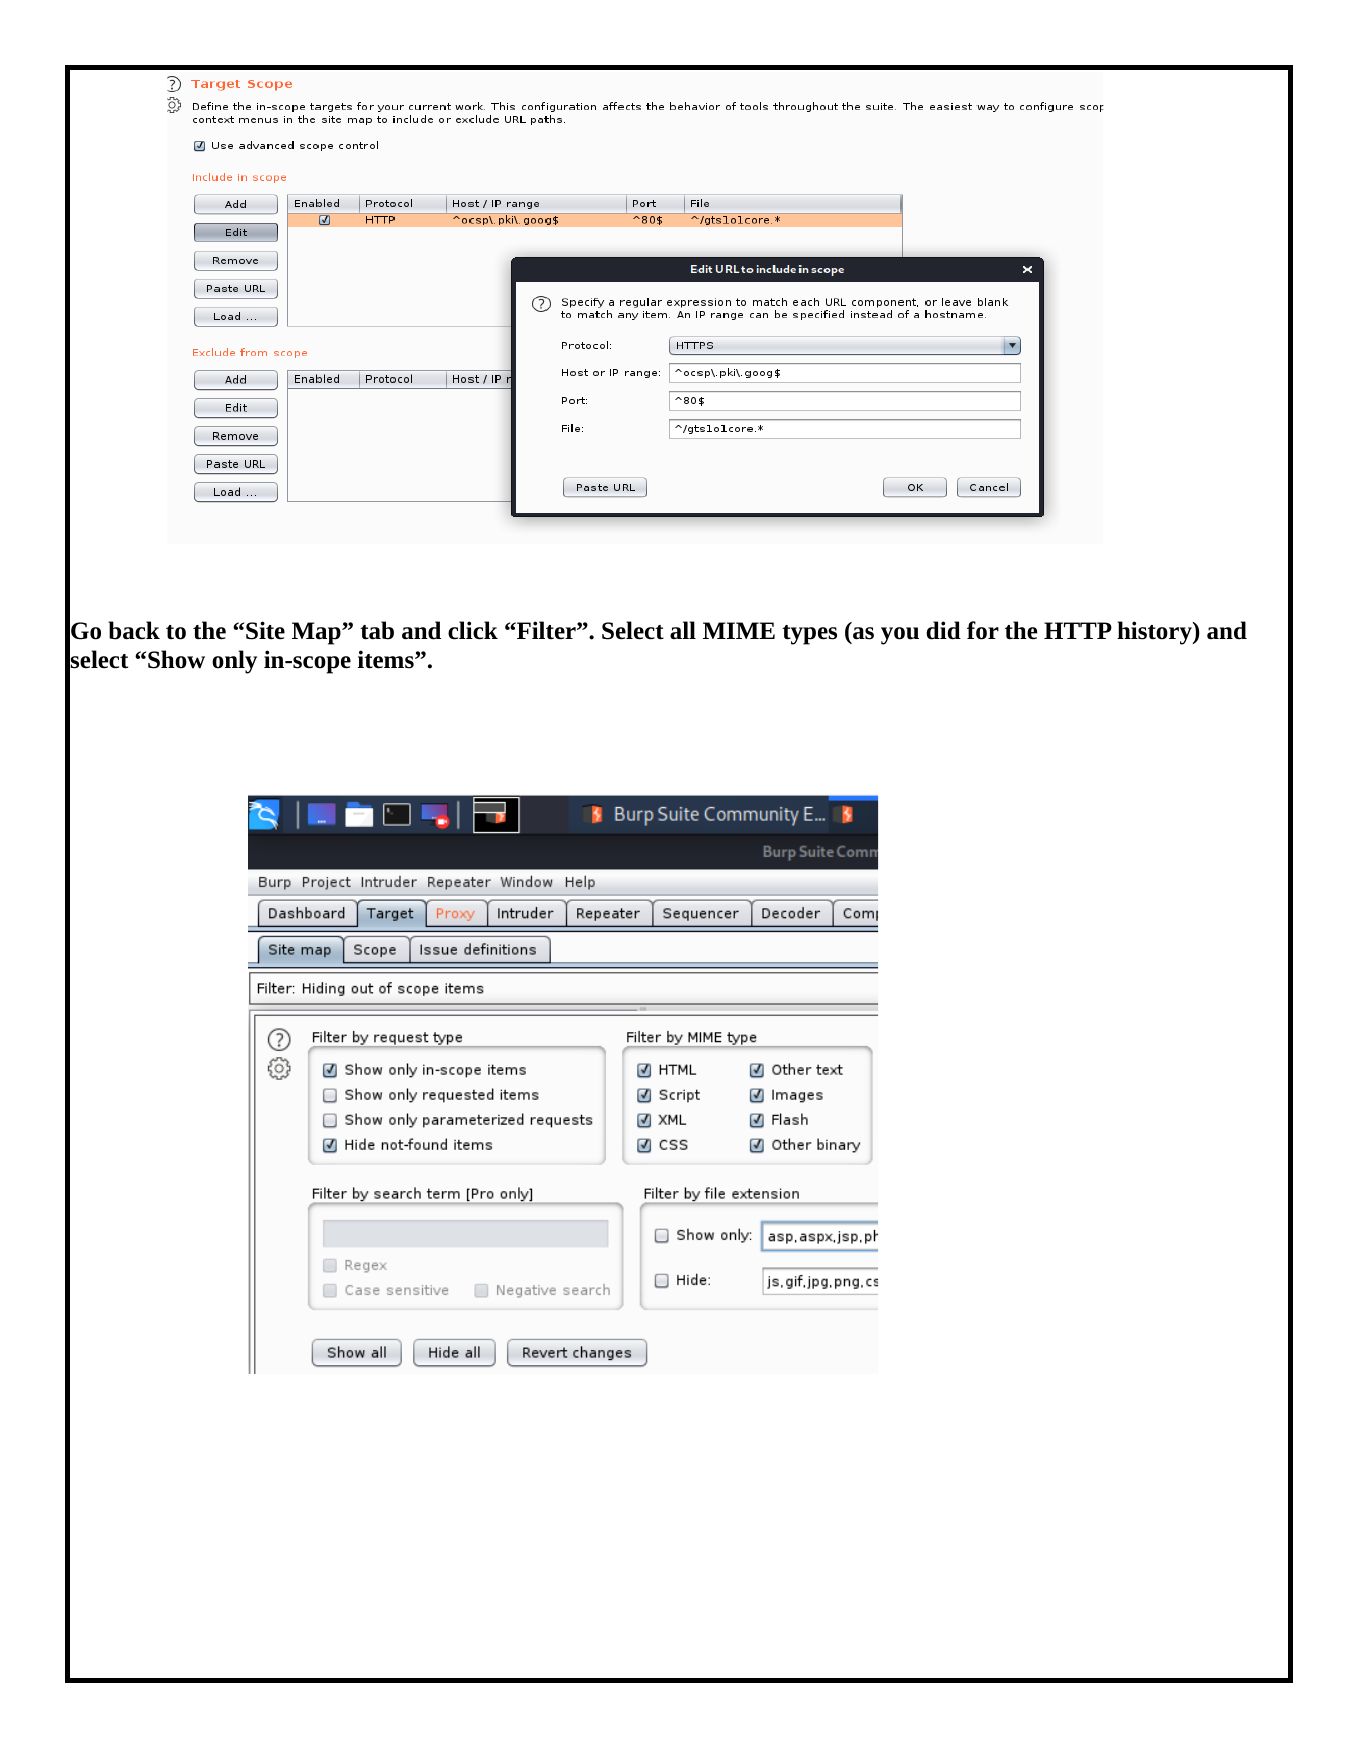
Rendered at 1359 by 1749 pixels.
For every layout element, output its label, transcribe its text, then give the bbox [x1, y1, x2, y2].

picture [248, 792, 879, 1374]
picture [167, 72, 1104, 544]
text Go back to the “Site Map” tab and click “Filter”. Select all MIME types (as you did for the HTTP history) and select “Show only in-scope items”. [70, 616, 1288, 674]
